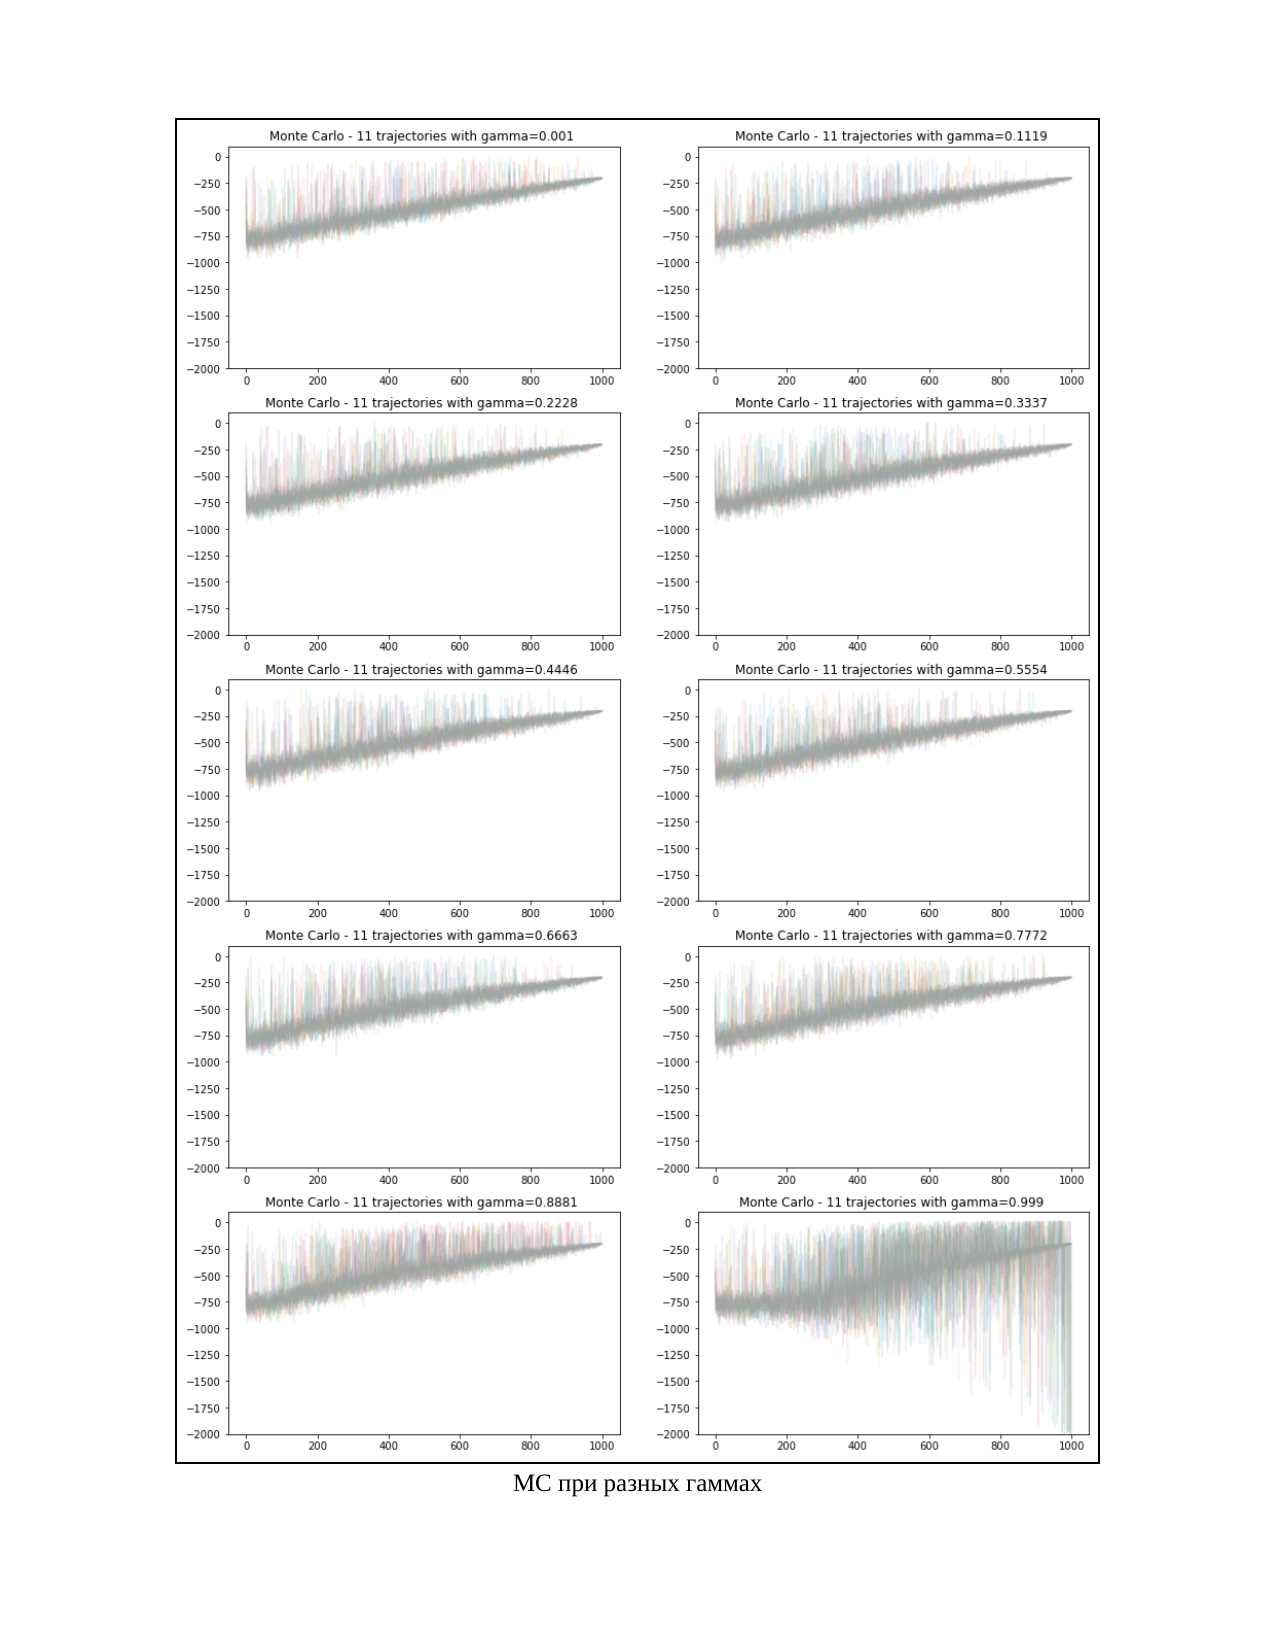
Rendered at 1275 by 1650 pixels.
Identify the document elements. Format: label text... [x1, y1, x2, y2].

picture [179, 123, 1096, 1459]
text MC при разных гаммах [118, 118, 1157, 1497]
